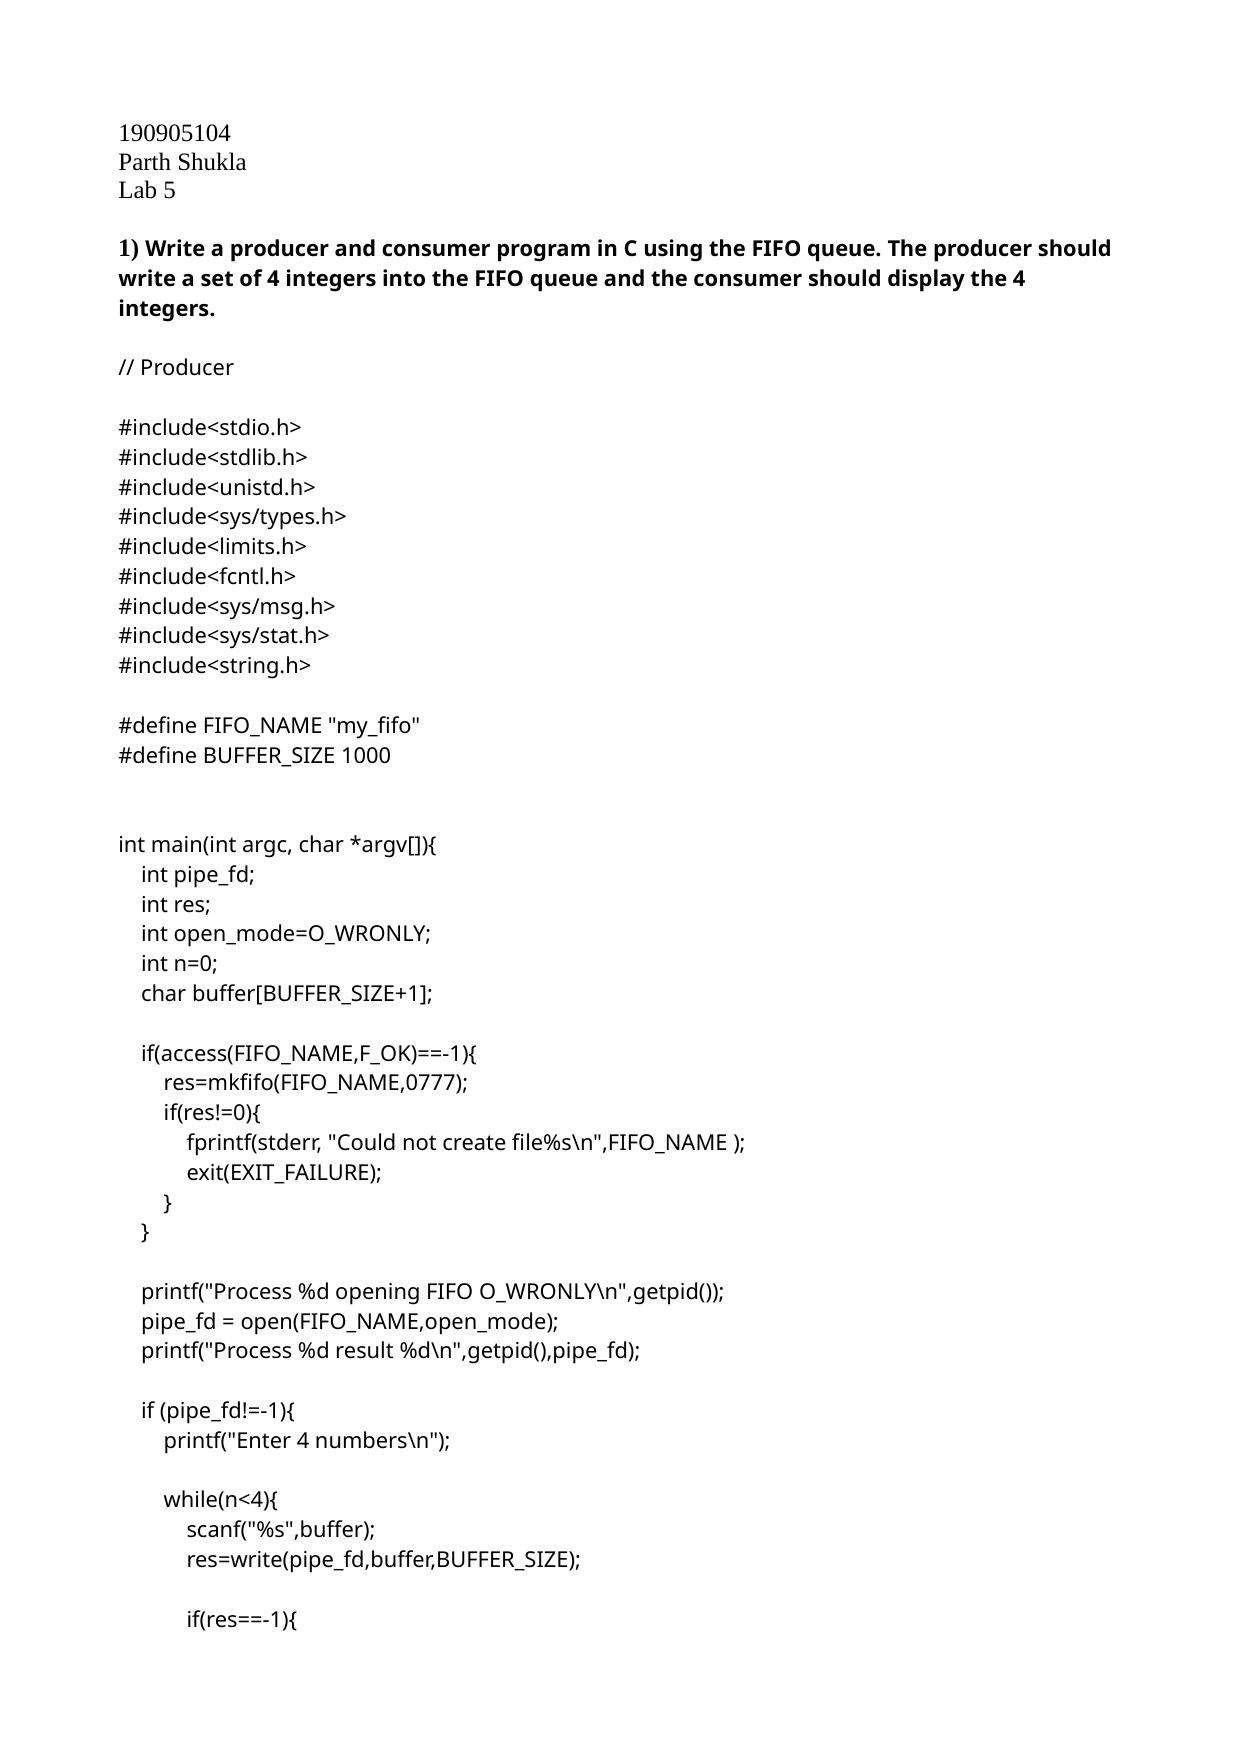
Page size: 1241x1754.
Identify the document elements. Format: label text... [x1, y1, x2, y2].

text fprintf(stderr, "Could not create file%s\n",FIFO_NAME ); [118, 1127, 1122, 1157]
text Lab 5 [118, 176, 1122, 204]
text } [118, 1216, 1122, 1246]
text #include<string.h> [118, 650, 1122, 680]
text int n=0; [118, 948, 1122, 978]
text char buffer[BUFFER_SIZE+1]; [118, 978, 1122, 1008]
text int pipe_fd; [118, 859, 1122, 888]
text int res; [118, 888, 1122, 918]
text if(access(FIFO_NAME,F_OK)==-1){ [118, 1037, 1122, 1067]
text int open_mode=O_WRONLY; [118, 918, 1122, 948]
text res=mkfifo(FIFO_NAME,0777); [118, 1067, 1122, 1097]
text if (pipe_fd!=-1){ [118, 1395, 1122, 1425]
text printf("Enter 4 numbers\n"); [118, 1425, 1122, 1454]
text #include<sys/msg.h> [118, 591, 1122, 620]
text #include<stdio.h> [118, 412, 1122, 442]
text #include<limits.h> [118, 531, 1122, 561]
text #include<stdlib.h> [118, 442, 1122, 471]
text #define FIFO_NAME "my_fifo" [118, 710, 1122, 739]
text 1) Write a producer and consumer program in C using the FIFO queue. The producer should write a set of 4 integers into the FIFO queue and the consumer should display the 4 integers. [118, 233, 1122, 322]
text } [118, 1186, 1122, 1216]
text pipe_fd = open(FIFO_NAME,open_mode); [118, 1306, 1122, 1335]
text if(res==-1){ [118, 1603, 1122, 1633]
text exit(EXIT_FAILURE); [118, 1157, 1122, 1186]
text #include<sys/types.h> [118, 501, 1122, 531]
text res=write(pipe_fd,buffer,BUFFER_SIZE); [118, 1544, 1122, 1574]
text while(n<4){ [118, 1484, 1122, 1514]
text printf("Process %d opening FIFO O_WRONLY\n",getpid()); [118, 1276, 1122, 1306]
text // Producer [118, 352, 1122, 382]
text if(res!=0){ [118, 1097, 1122, 1127]
text int main(int argc, char *argv[]){ [118, 829, 1122, 859]
text #include<fcntl.h> [118, 561, 1122, 591]
text #include<unistd.h> [118, 471, 1122, 501]
text #define BUFFER_SIZE 1000 [118, 739, 1122, 769]
text #include<sys/stat.h> [118, 620, 1122, 650]
text Parth Shukla [118, 147, 1122, 176]
text printf("Process %d result %d\n",getpid(),pipe_fd); [118, 1335, 1122, 1365]
text scanf("%s",buffer); [118, 1514, 1122, 1544]
text 190905104 [118, 118, 1122, 147]
